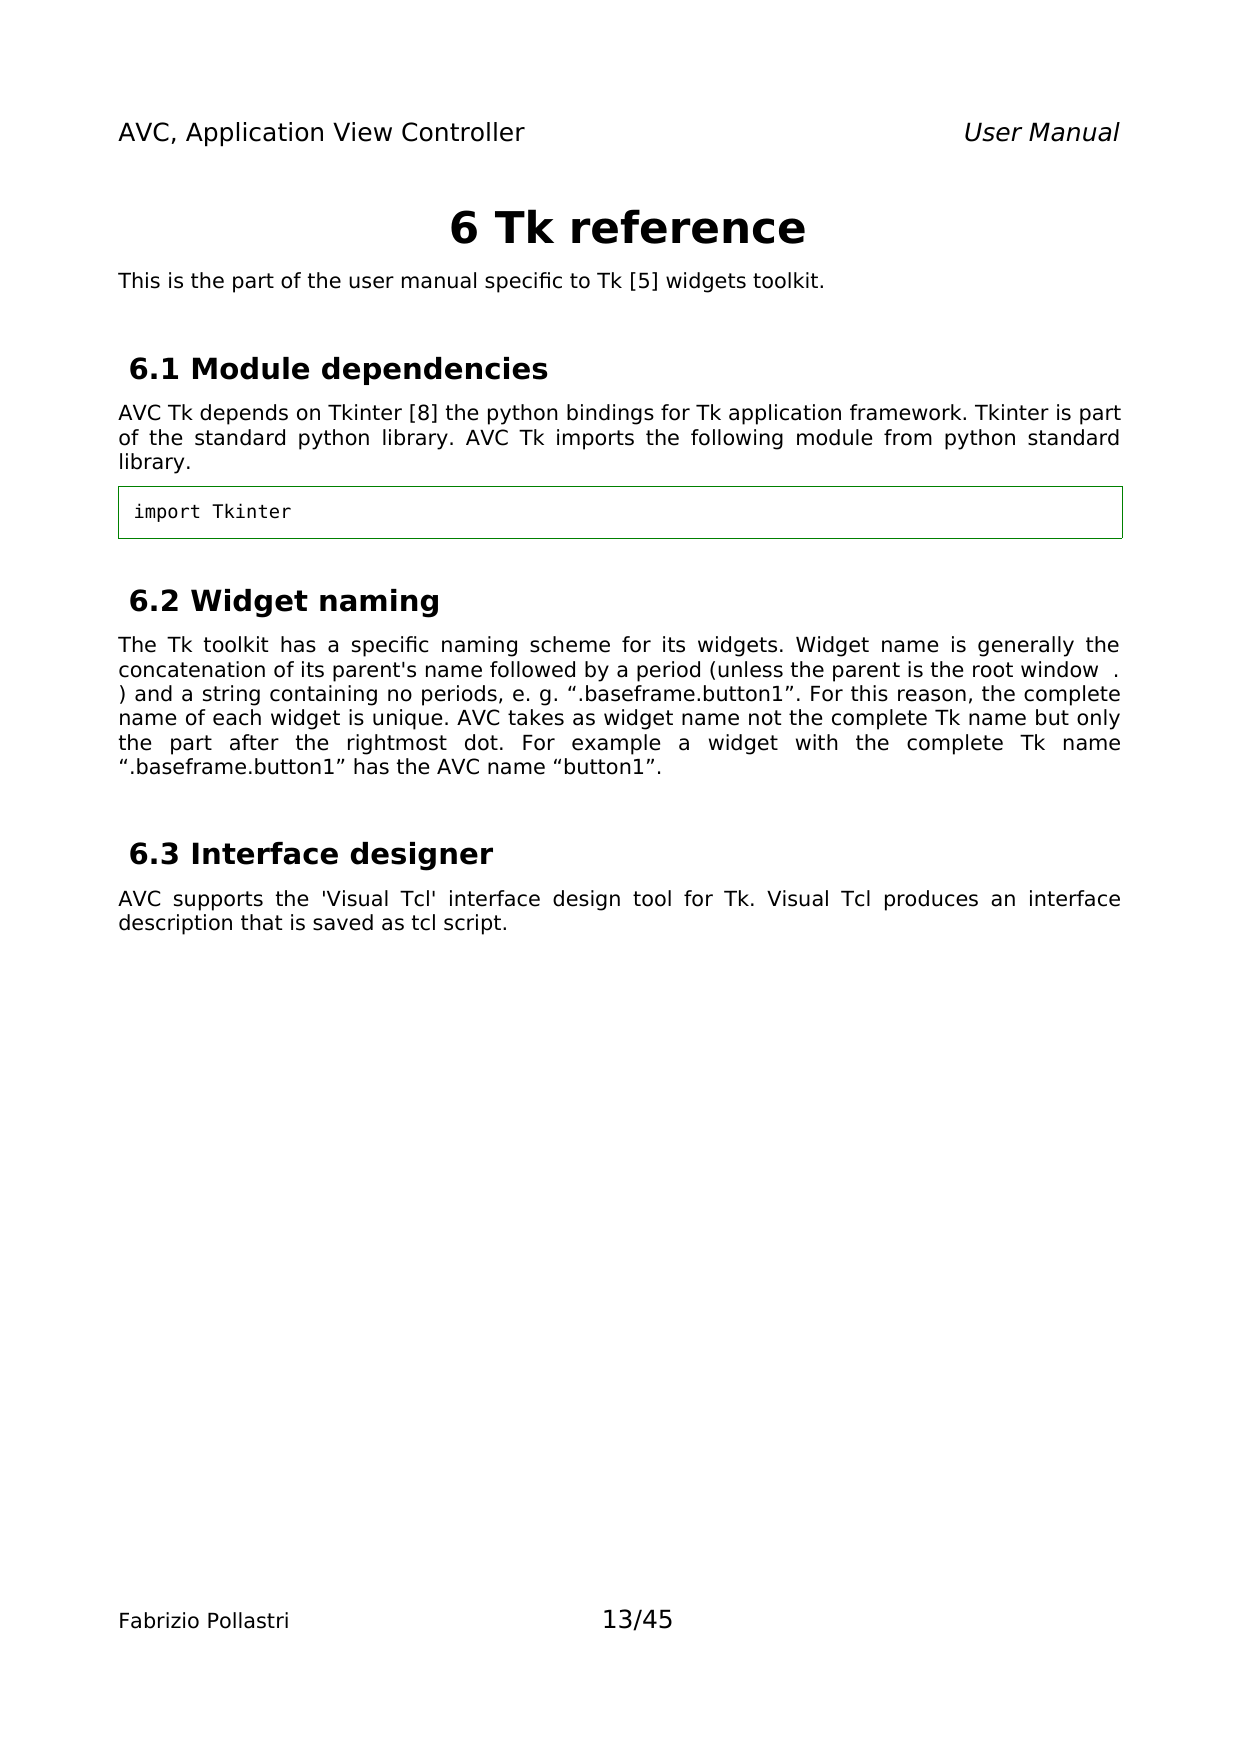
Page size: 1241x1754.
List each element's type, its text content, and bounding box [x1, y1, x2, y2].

subtitle Widget naming [118, 584, 1122, 618]
subtitle Module dependencies [118, 352, 1122, 386]
text This is the part of the user manual specific to Tk [5] widgets toolkit. [118, 269, 1122, 294]
text import Tkinter [119, 487, 1122, 538]
text The Tk toolkit has a specific naming scheme for its widgets. Widget name is generally the concatenation of its parent's name followed by a period (unless the parent is the root window . ) and a string containing no periods, e. g. “.baseframe.button1”. For this reason, the complete name of each widget is unique. AVC takes as widget name not the complete Tk name but only the part after the rightmost dot. For example a widget with the complete Tk name “.baseframe.button1” has the AVC name “button1”. [118, 633, 1122, 779]
subtitle Interface designer [118, 838, 1122, 872]
text AVC Tk depends on Tkinter [8] the python bindings for Tk application framework. Tkinter is part of the standard python library. AVC Tk imports the following module from python standard library. [118, 401, 1122, 474]
subtitle Tk reference [118, 203, 1122, 254]
text AVC supports the 'Visual Tcl' interface design tool for Tk. Visual Tcl produces an interface description that is saved as tcl script. [118, 887, 1122, 935]
